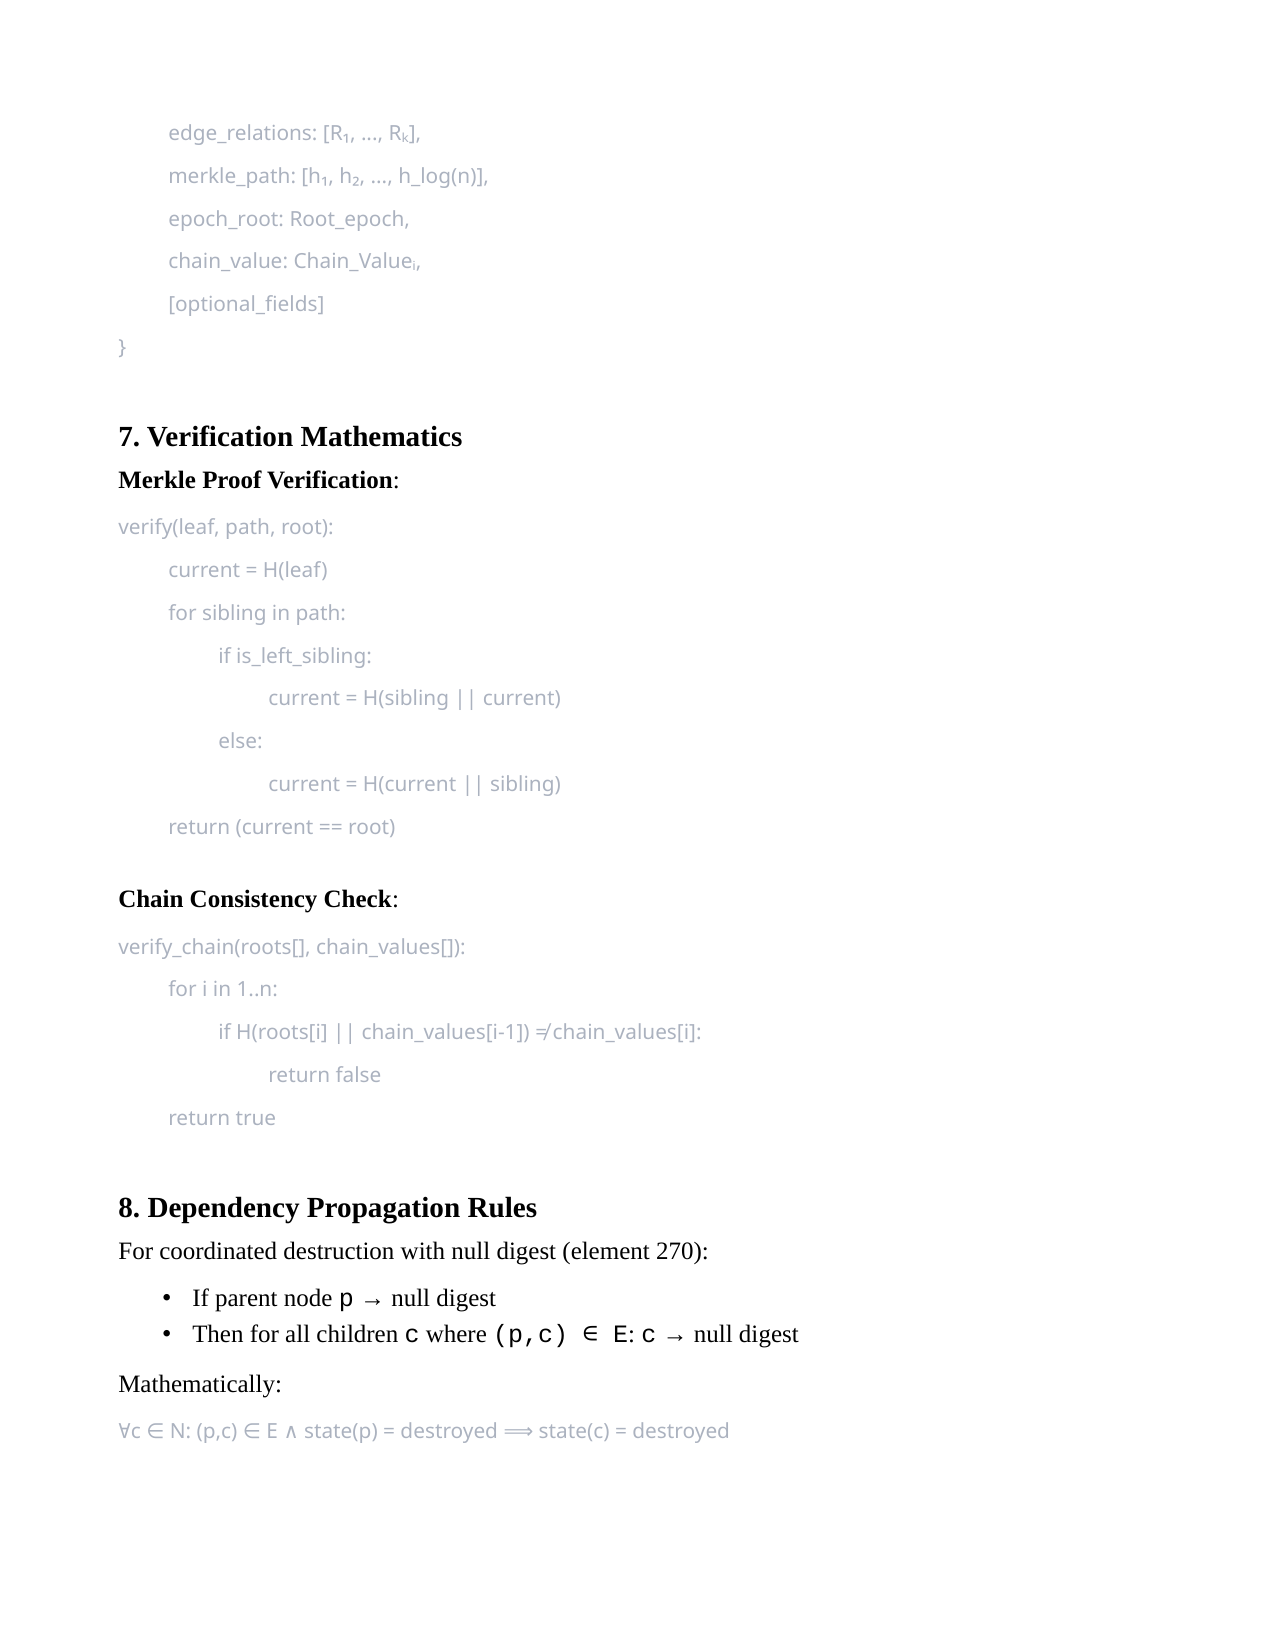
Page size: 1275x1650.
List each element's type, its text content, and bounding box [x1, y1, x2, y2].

subtitle 7. Verification Mathematics [118, 419, 1157, 452]
text edge_relations: [R₁, ..., Rₖ], [118, 118, 1157, 147]
text current = H(sibling || current) [118, 683, 1157, 712]
text current = H(current || sibling) [118, 769, 1157, 798]
text for i in 1..n: [118, 974, 1157, 1003]
text if H(roots[i] || chain_values[i-1]) ≠ chain_values[i]: [118, 1017, 1157, 1046]
text chain_value: Chain_Valueᵢ, [118, 247, 1157, 275]
text } [118, 332, 1157, 361]
list Then for all children c where (p,c) ∈ E: c → null digest [162, 1319, 1157, 1350]
text For coordinated destruction with null digest (element 270): [118, 1236, 1157, 1264]
text return false [118, 1060, 1157, 1089]
text verify(leaf, path, root): [118, 512, 1157, 541]
text if is_left_sibling: [118, 641, 1157, 669]
text else: [118, 726, 1157, 755]
text return true [118, 1103, 1157, 1131]
text return (current == root) [118, 812, 1157, 841]
text merkle_path: [h₁, h₂, ..., h_log(n)], [118, 161, 1157, 189]
text [optional_fields] [118, 289, 1157, 318]
text ∀c ∈ N: (p,c) ∈ E ∧ state(p) = destroyed ⟹ state(c) = destroyed [118, 1416, 1157, 1445]
text verify_chain(roots[], chain_values[]): [118, 932, 1157, 960]
text Mathematically: [118, 1369, 1157, 1398]
text Merkle Proof Verification: [118, 465, 1157, 494]
text for sibling in path: [118, 598, 1157, 626]
text current = H(leaf) [118, 555, 1157, 584]
list If parent node p → null digest [162, 1283, 1157, 1314]
text Chain Consistency Check: [118, 884, 1157, 913]
text epoch_root: Root_epoch, [118, 204, 1157, 232]
subtitle 8. Dependency Propagation Rules [118, 1190, 1157, 1223]
